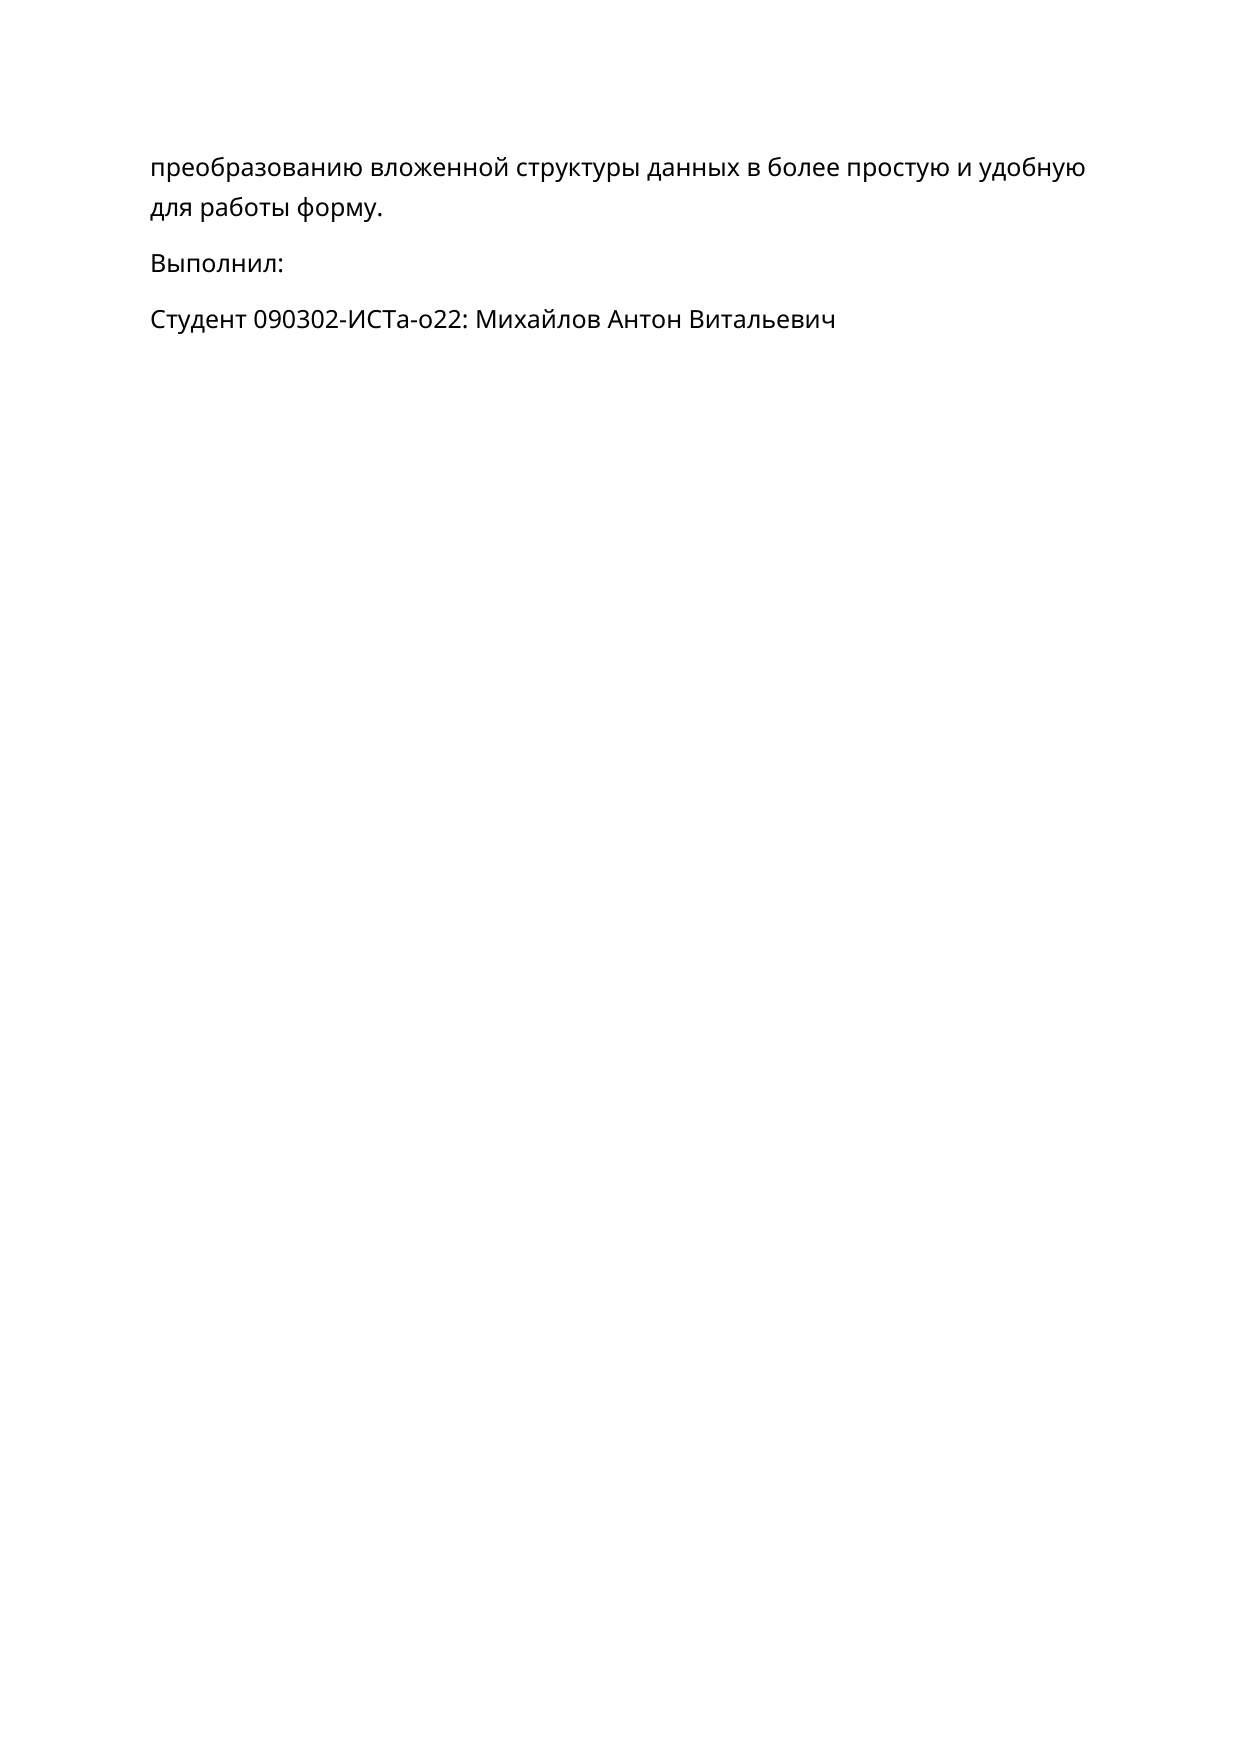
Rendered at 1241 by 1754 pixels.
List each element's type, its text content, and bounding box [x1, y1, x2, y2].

text Студент 090302-ИСТа-о22: Михайлов Антон Витальевич [150, 302, 1090, 336]
text Выполнил: [150, 246, 1090, 280]
text преобразованию вложенной структуры данных в более простую и удобную для работы форму. [150, 150, 1090, 223]
